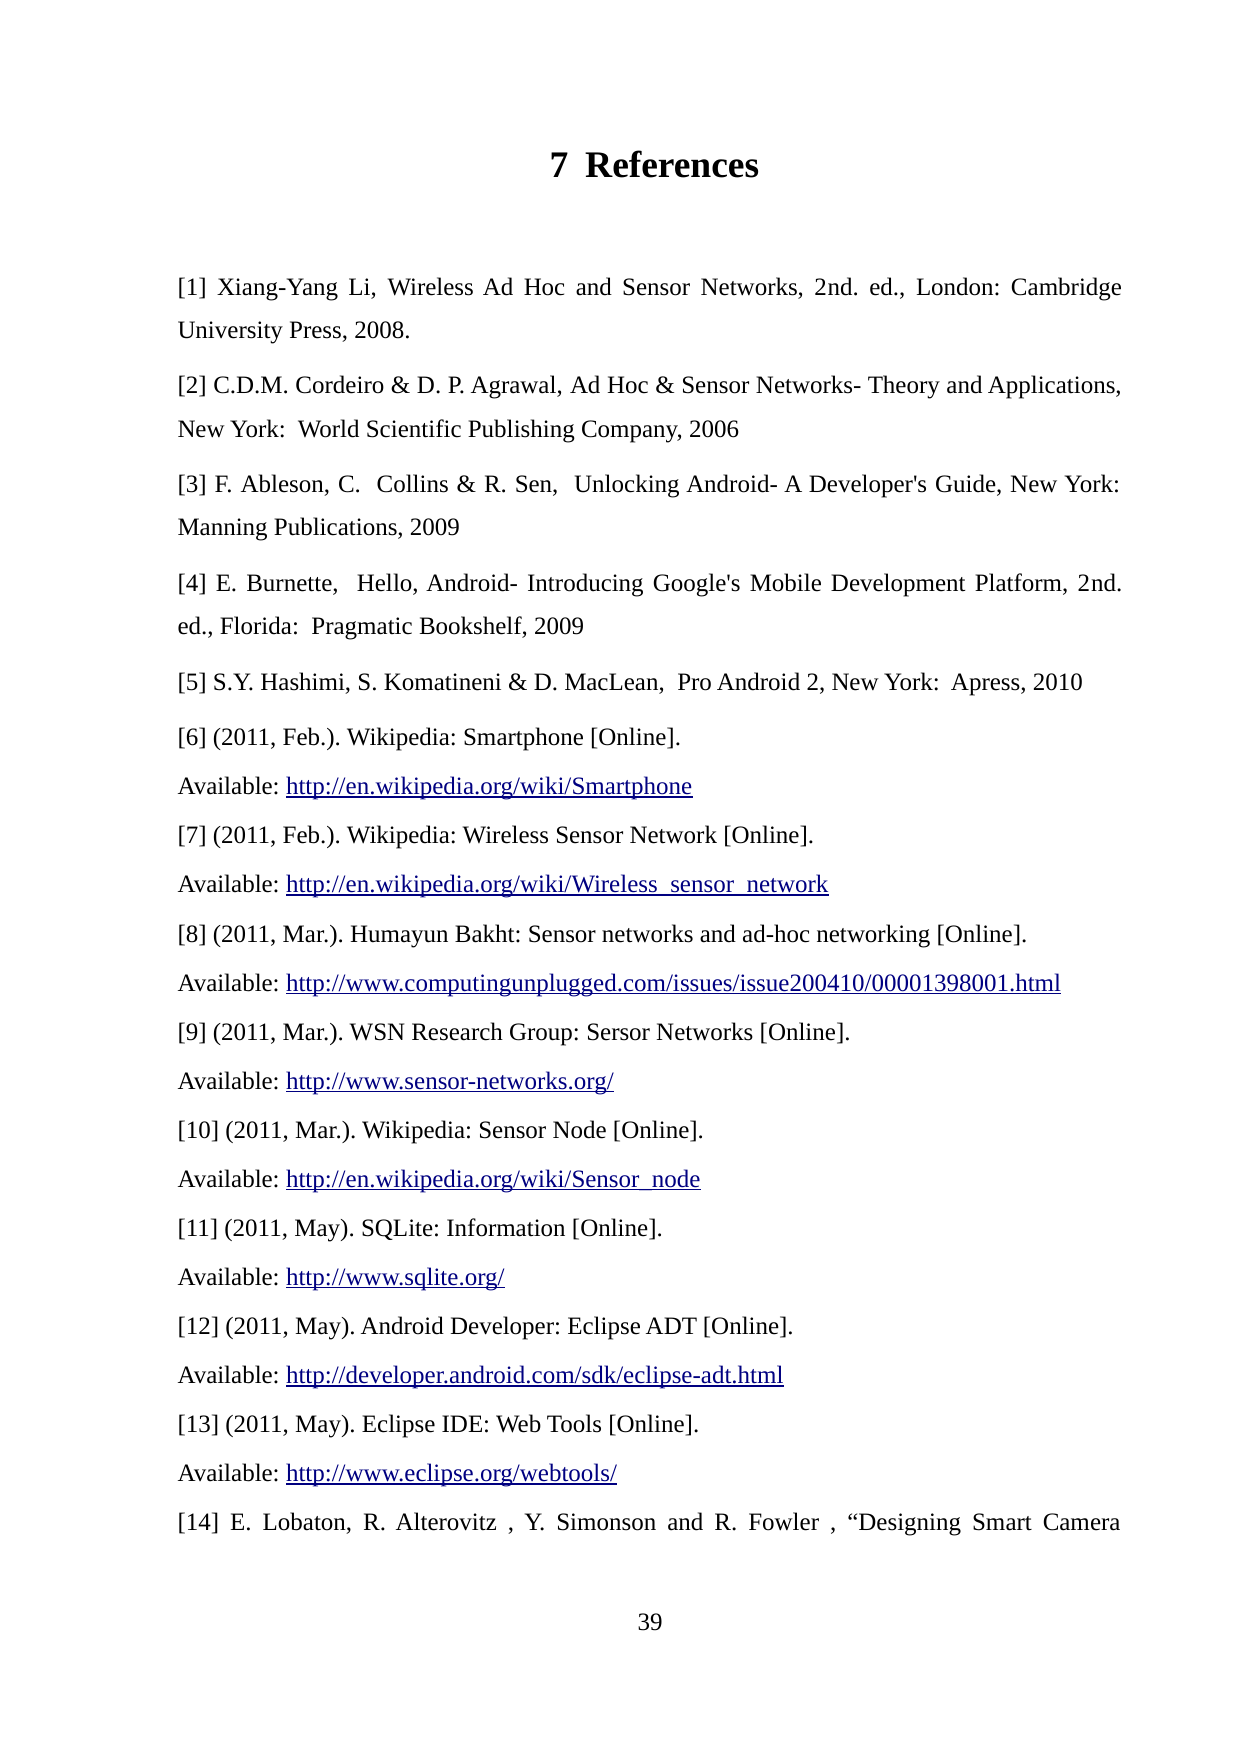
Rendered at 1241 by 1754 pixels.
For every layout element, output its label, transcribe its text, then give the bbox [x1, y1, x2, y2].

text [3] F. Ableson, C. Collins & R. Sen, Unlocking Android- A Developer's Guide, New York: Manning Publications, 2009 [177, 469, 1122, 541]
text Available: http://www.sensor-networks.org/ [177, 1066, 1122, 1094]
text Available: http://en.wikipedia.org/wiki/Smartphone [177, 771, 1122, 800]
text [14] E. Lobaton, R. Alterovitz , Y. Simonson and R. Fowler , “Designing Smart Camera [177, 1507, 1122, 1536]
text Available: http://en.wikipedia.org/wiki/Wireless_sensor_network [177, 869, 1122, 898]
text [12] (2011, May). Android Developer: Eclipse ADT [Online]. [177, 1311, 1122, 1340]
text Available: http://developer.android.com/sdk/eclipse-adt.html [177, 1360, 1122, 1389]
text Available: http://www.sqlite.org/ [177, 1262, 1122, 1291]
text [10] (2011, Mar.). Wikipedia: Sensor Node [Online]. [177, 1115, 1122, 1144]
text [8] (2011, Mar.). Humayun Bakht: Sensor networks and ad-hoc networking [Online]. [177, 919, 1122, 947]
text [11] (2011, May). SQLite: Information [Online]. [177, 1213, 1122, 1242]
text [1] Xiang-Yang Li, Wireless Ad Hoc and Sensor Networks, 2nd. ed., London: Cambridge University Press, 2008. [177, 272, 1122, 344]
text [4] E. Burnette, Hello, Android- Introducing Google's Mobile Development Platform, 2nd. ed., Florida: Pragmatic Bookshelf, 2009 [177, 568, 1122, 640]
text [2] C.D.M. Cordeiro & D. P. Agrawal, Ad Hoc & Sensor Networks- Theory and Applications, New York: World Scientific Publishing Company, 2006 [177, 371, 1122, 442]
text [9] (2011, Mar.). WSN Research Group: Sersor Networks [Online]. [177, 1017, 1122, 1046]
text Available: http://en.wikipedia.org/wiki/Sensor_node [177, 1164, 1122, 1193]
text Available: http://www.eclipse.org/webtools/ [177, 1458, 1122, 1487]
subtitle References [177, 143, 1122, 186]
text [7] (2011, Feb.). Wikipedia: Wireless Sensor Network [Online]. [177, 821, 1122, 849]
text [13] (2011, May). Eclipse IDE: Web Tools [Online]. [177, 1409, 1122, 1438]
text Available: http://www.computingunplugged.com/issues/issue200410/00001398001.html [177, 968, 1122, 996]
text [6] (2011, Feb.). Wikipedia: Smartphone [Online]. [177, 722, 1122, 751]
text [5] S.Y. Hashimi, S. Komatineni & D. MacLean, Pro Android 2, New York: Apress, 2010 [177, 667, 1122, 696]
